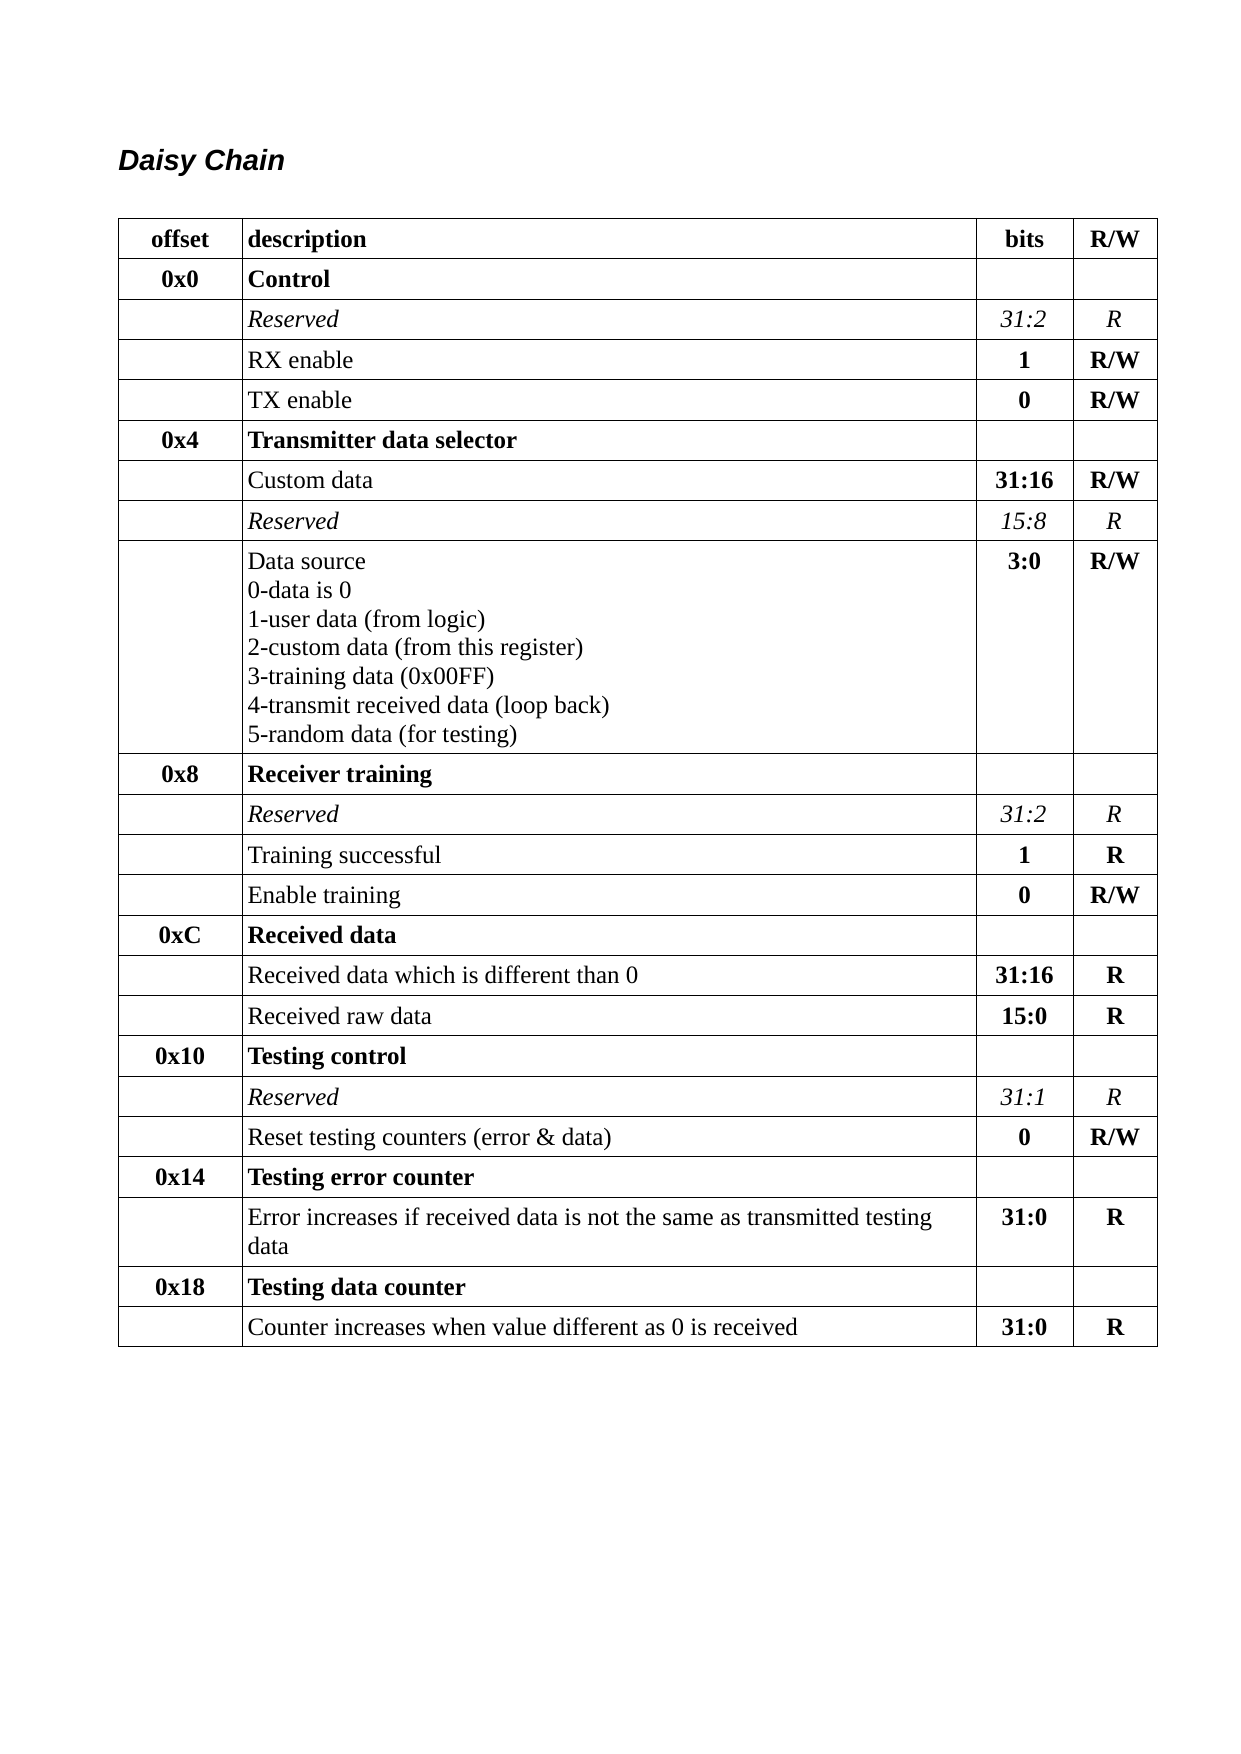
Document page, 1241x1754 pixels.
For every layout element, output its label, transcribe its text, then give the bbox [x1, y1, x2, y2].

table_cell Testing control [243, 1036, 976, 1076]
table_cell Testing data counter [243, 1267, 976, 1306]
table_cell [1074, 1267, 1157, 1306]
table_cell R [1074, 835, 1157, 874]
table_cell 0x18 [119, 1267, 242, 1306]
table_cell [119, 956, 242, 995]
table_cell Testing error counter [243, 1157, 976, 1197]
table_header R/W [1074, 219, 1157, 258]
table_cell 15:8 [977, 501, 1073, 540]
table_cell R [1074, 996, 1157, 1035]
table_cell R [1074, 1307, 1157, 1346]
table_cell Received raw data [243, 996, 976, 1035]
table_cell 0x0 [119, 259, 242, 298]
table_cell [119, 795, 242, 834]
table_cell [119, 1077, 242, 1116]
table_cell Received data [243, 916, 976, 955]
table_cell [119, 875, 242, 914]
table_cell 1 [977, 835, 1073, 874]
table_cell R [1074, 1198, 1157, 1266]
table_cell Training successful [243, 835, 976, 874]
table_cell 31:0 [977, 1307, 1073, 1346]
table_cell [977, 1267, 1073, 1306]
table_cell R/W [1074, 1117, 1157, 1156]
table_cell R [1074, 956, 1157, 995]
table_cell Reserved [243, 300, 976, 339]
table_cell 0x8 [119, 754, 242, 793]
table_cell [977, 1036, 1073, 1076]
table_cell 0 [977, 380, 1073, 419]
table_cell [119, 996, 242, 1035]
table_cell 0x4 [119, 421, 242, 460]
table_cell Error increases if received data is not the same as transmitted testing data [243, 1198, 976, 1266]
table_cell 1 [977, 340, 1073, 379]
table_cell 31:2 [977, 300, 1073, 339]
table_cell [119, 340, 242, 379]
table_cell Data source 0-data is 0 1-user data (from logic) 2-custom data (from this register) 3-training data (0x00FF) 4-transmit received data (loop back) 5-random data (for testing) [243, 541, 976, 753]
table_cell R [1074, 300, 1157, 339]
table_cell 0x10 [119, 1036, 242, 1076]
table_cell 0 [977, 1117, 1073, 1156]
table_cell 3:0 [977, 541, 1073, 753]
table_cell R/W [1074, 340, 1157, 379]
table_cell [119, 380, 242, 419]
table_cell [119, 835, 242, 874]
table_cell 0x14 [119, 1157, 242, 1197]
table_cell Reset testing counters (error & data) [243, 1117, 976, 1156]
subtitle Daisy Chain [118, 143, 1122, 177]
table_cell 31:16 [977, 956, 1073, 995]
table_cell R/W [1074, 380, 1157, 419]
table_cell Control [243, 259, 976, 298]
table_cell 31:0 [977, 1198, 1073, 1266]
table_cell Enable training [243, 875, 976, 914]
table_cell [1074, 754, 1157, 793]
table_cell [119, 461, 242, 500]
table_cell [119, 1117, 242, 1156]
table_header offset [119, 219, 242, 258]
table_cell Reserved [243, 1077, 976, 1116]
table_cell RX enable [243, 340, 976, 379]
table_cell Counter increases when value different as 0 is received [243, 1307, 976, 1346]
table_cell [119, 501, 242, 540]
table_cell [1074, 1036, 1157, 1076]
table_cell [977, 754, 1073, 793]
table_cell Reserved [243, 795, 976, 834]
table_cell [119, 1307, 242, 1346]
table_cell 15:0 [977, 996, 1073, 1035]
table_cell [1074, 916, 1157, 955]
table_cell Transmitter data selector [243, 421, 976, 460]
table_cell [119, 1198, 242, 1266]
table_cell 0xC [119, 916, 242, 955]
table_cell [119, 300, 242, 339]
table_cell 31:2 [977, 795, 1073, 834]
table_cell R/W [1074, 875, 1157, 914]
table_cell [977, 916, 1073, 955]
table_cell R [1074, 795, 1157, 834]
table_cell Reserved [243, 501, 976, 540]
table_cell [1074, 421, 1157, 460]
table_cell R [1074, 1077, 1157, 1116]
table_cell 31:16 [977, 461, 1073, 500]
table_cell Custom data [243, 461, 976, 500]
table_cell R/W [1074, 461, 1157, 500]
table_header description [243, 219, 976, 258]
table_cell R [1074, 501, 1157, 540]
table_cell [119, 541, 242, 753]
table_cell 31:1 [977, 1077, 1073, 1116]
table_cell [1074, 1157, 1157, 1197]
table_cell R/W [1074, 541, 1157, 753]
table_cell [977, 259, 1073, 298]
table_cell [977, 1157, 1073, 1197]
table_cell [1074, 259, 1157, 298]
table_cell [977, 421, 1073, 460]
table_cell Receiver training [243, 754, 976, 793]
table_cell TX enable [243, 380, 976, 419]
table_cell 0 [977, 875, 1073, 914]
table_cell Received data which is different than 0 [243, 956, 976, 995]
table_header bits [977, 219, 1073, 258]
